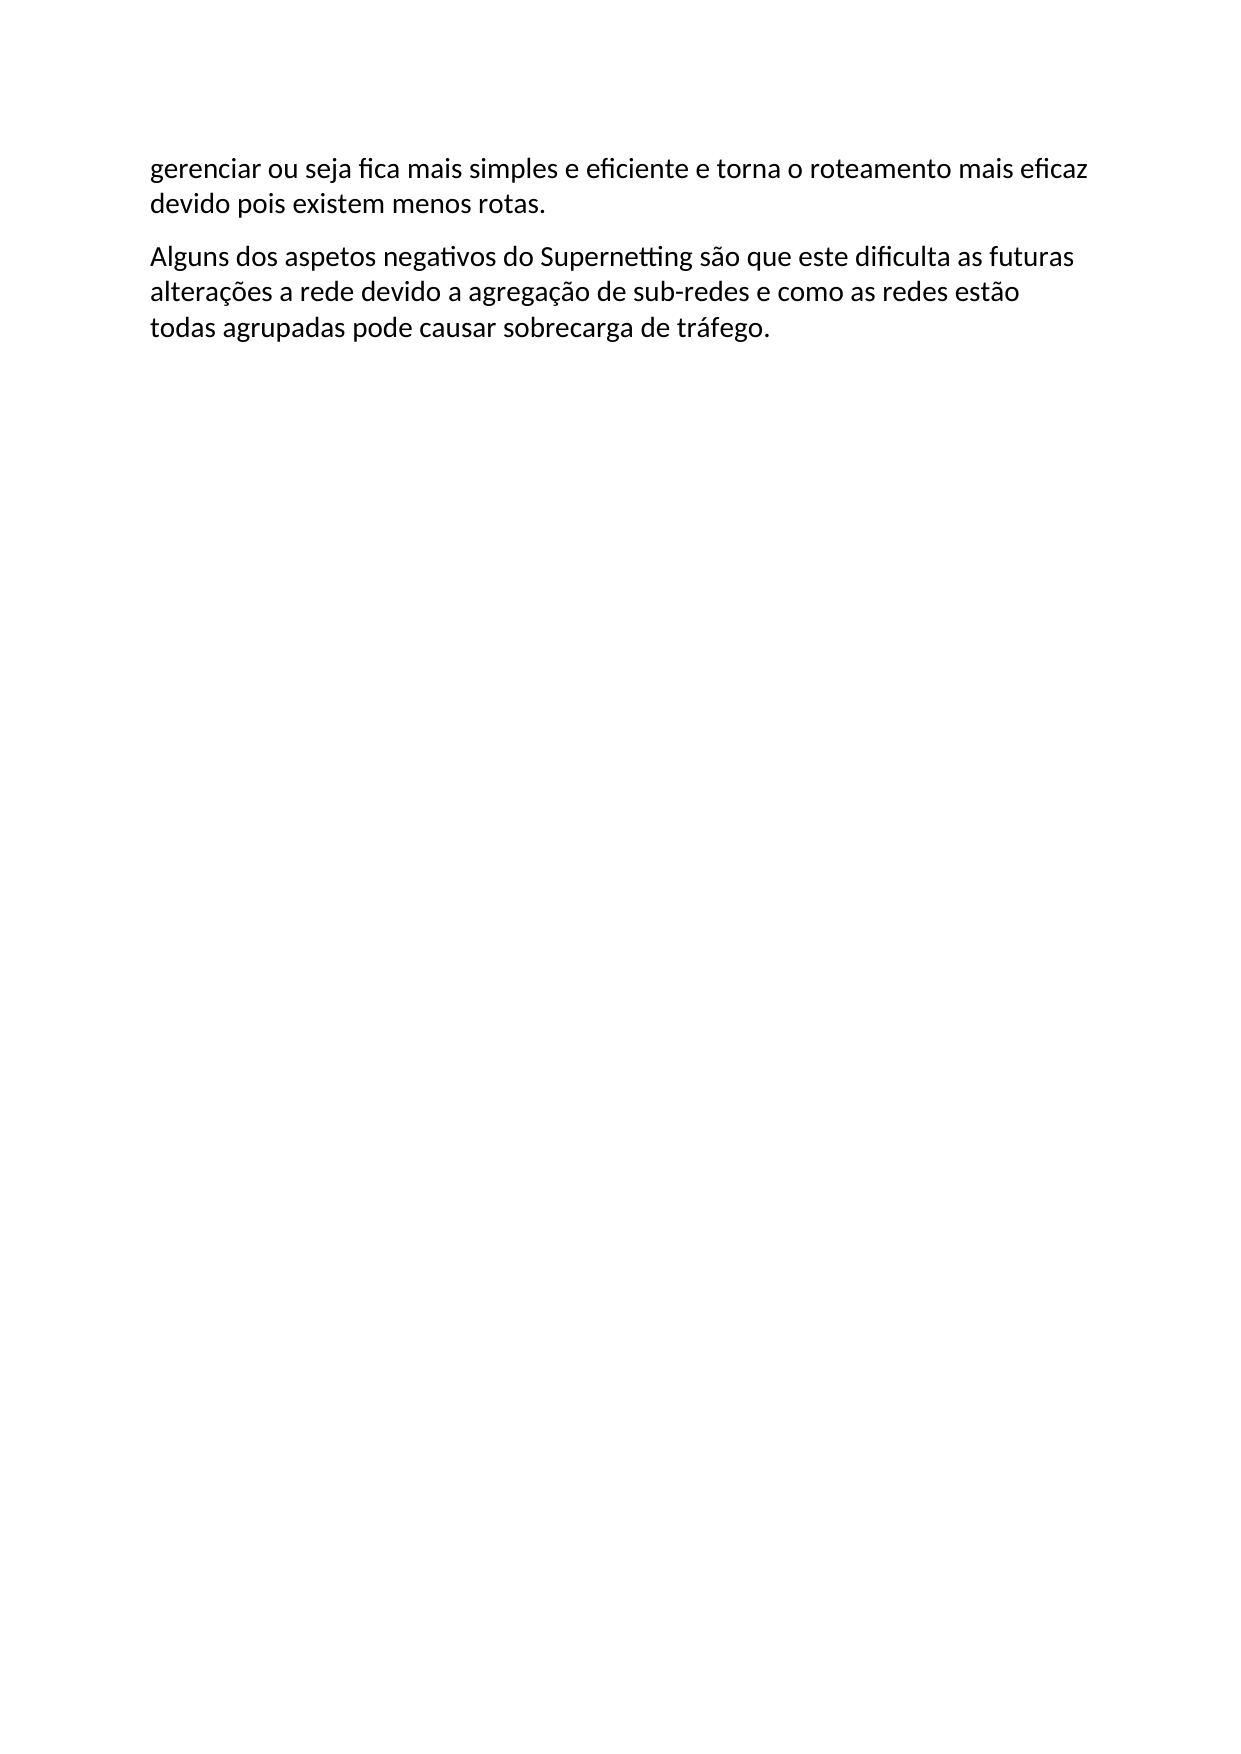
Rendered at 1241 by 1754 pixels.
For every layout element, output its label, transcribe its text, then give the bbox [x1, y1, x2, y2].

text Alguns dos aspetos negativos do Supernetting são que este dificulta as futuras alterações a rede devido a agregação de sub-redes e como as redes estão todas agrupadas pode causar sobrecarga de tráfego. [150, 238, 1090, 345]
text gerenciar ou seja fica mais simples e eficiente e torna o roteamento mais eficaz devido pois existem menos rotas. [150, 150, 1090, 221]
